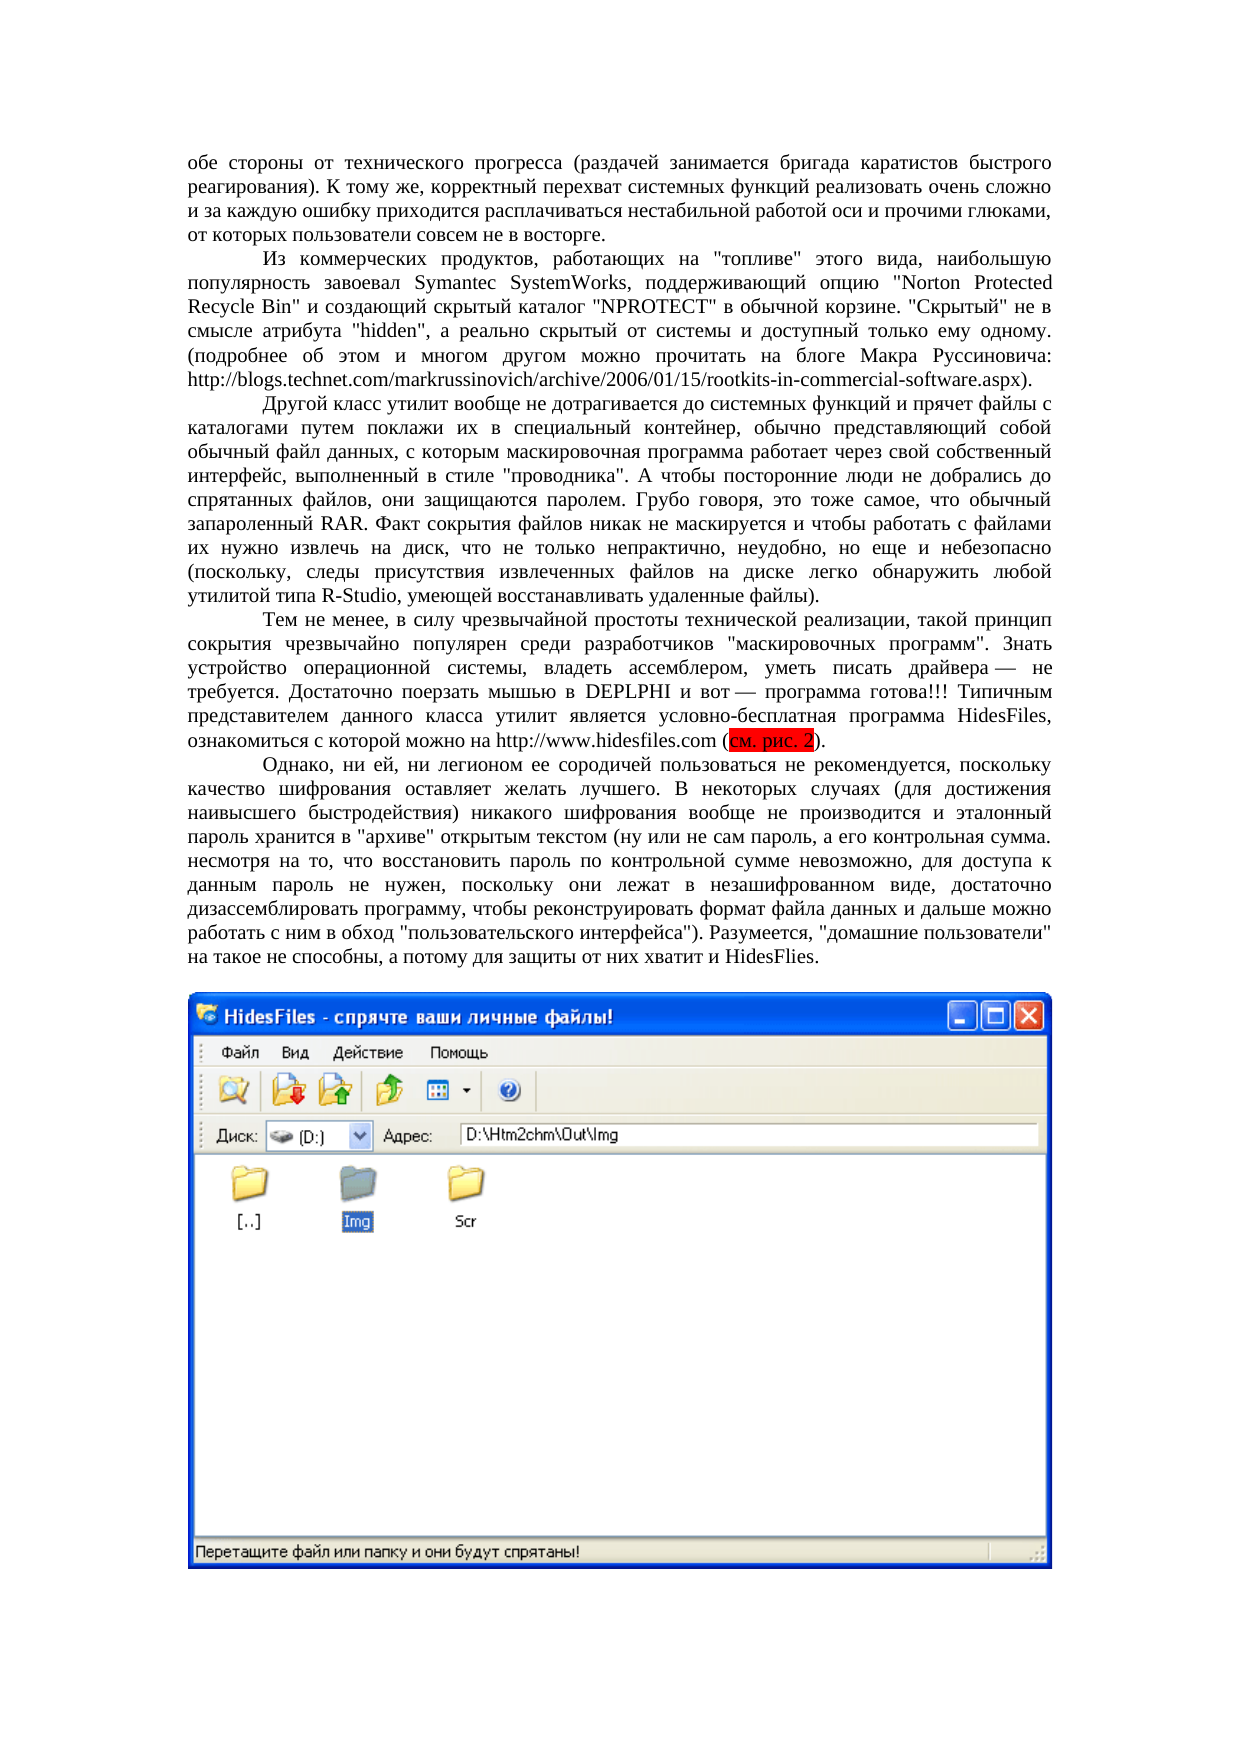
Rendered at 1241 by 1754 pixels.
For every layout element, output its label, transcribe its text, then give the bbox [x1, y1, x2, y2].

text Тем не менее, в силу чрезвычайной простоты технической реализации, такой принцип сокрытия чрезвычайно популярен среди разработчиков "маскировочных программ". Знать устройство операционной системы, владеть ассемблером, уметь писать драйвера — не требуется. Достаточно поерзать мышью в DEPLPHI и вот — программа готова!!! Типичным представителем данного класса утилит является условно-бесплатная программа HidesFiles, ознакомиться с которой можно на http://www.hidesfiles.com (см. рис. 2). [187, 607, 1053, 752]
text Однако, ни ей, ни легионом ее сородичей пользоваться не рекомендуется, поскольку качество шифрования оставляет желать лучшего. В некоторых случаях (для достижения наивысшего быстродействия) никакого шифрования вообще не производится и эталонный пароль хранится в "архиве" открытым текстом (ну или не сам пароль, а его контрольная сумма. несмотря на то, что восстановить пароль по контрольной сумме невозможно, для доступа к данным пароль не нужен, поскольку они лежат в незашифрованном виде, достаточно дизассемблировать программу, чтобы реконструировать формат файла данных и дальше можно работать с ним в обход "пользовательского интерфейса"). Разумеется, "домашние пользователи" на такое не способны, а потому для защиты от них хватит и HidesFlies. [187, 752, 1053, 968]
text Из коммерческих продуктов, работающих на "топливе" этого вида, наибольшую популярность завоевал Symantec SystemWorks, поддерживающий опцию "Norton Protected Recycle Bin" и создающий скрытый каталог "NPROTECT" в обычной корзине. "Скрытый" не в смысле атрибута "hidden", а реально скрытый от системы и доступный только ему одному. (подробнее об этом и многом другом можно прочитать на блоге Макра Руссиновича: http://blogs.technet.com/markrussinovich/archive/2006/01/15/rootkits-in-commercial-software.aspx). [187, 246, 1053, 391]
picture [188, 992, 1053, 1569]
text Другой класс утилит вообще не дотрагивается до системных функций и прячет файлы с каталогами путем поклажи их в специальный контейнер, обычно представляющий собой обычный файл данных, с которым маскировочная программа работает через свой собственный интерфейс, выполненный в стиле "проводника". А чтобы посторонние люди не добрались до спрятанных файлов, они защищаются паролем. Грубо говоря, это тоже самое, что обычный запароленный RAR. Факт сокрытия файлов никак не маскируется и чтобы работать с файлами их нужно извлечь на диск, что не только непрактично, неудобно, но еще и небезопасно (поскольку, следы присутствия извлеченных файлов на диске легко обнаружить любой утилитой типа R-Studio, умеющей восстанавливать удаленные файлы). [187, 391, 1053, 607]
text обе стороны от технического прогресса (раздачей занимается бригада каратистов быстрого реагирования). К тому же, корректный перехват системных функций реализовать очень сложно и за каждую ошибку приходится расплачиваться нестабильной работой оси и прочими глюками, от которых пользователи совсем не в восторге. [187, 150, 1053, 246]
